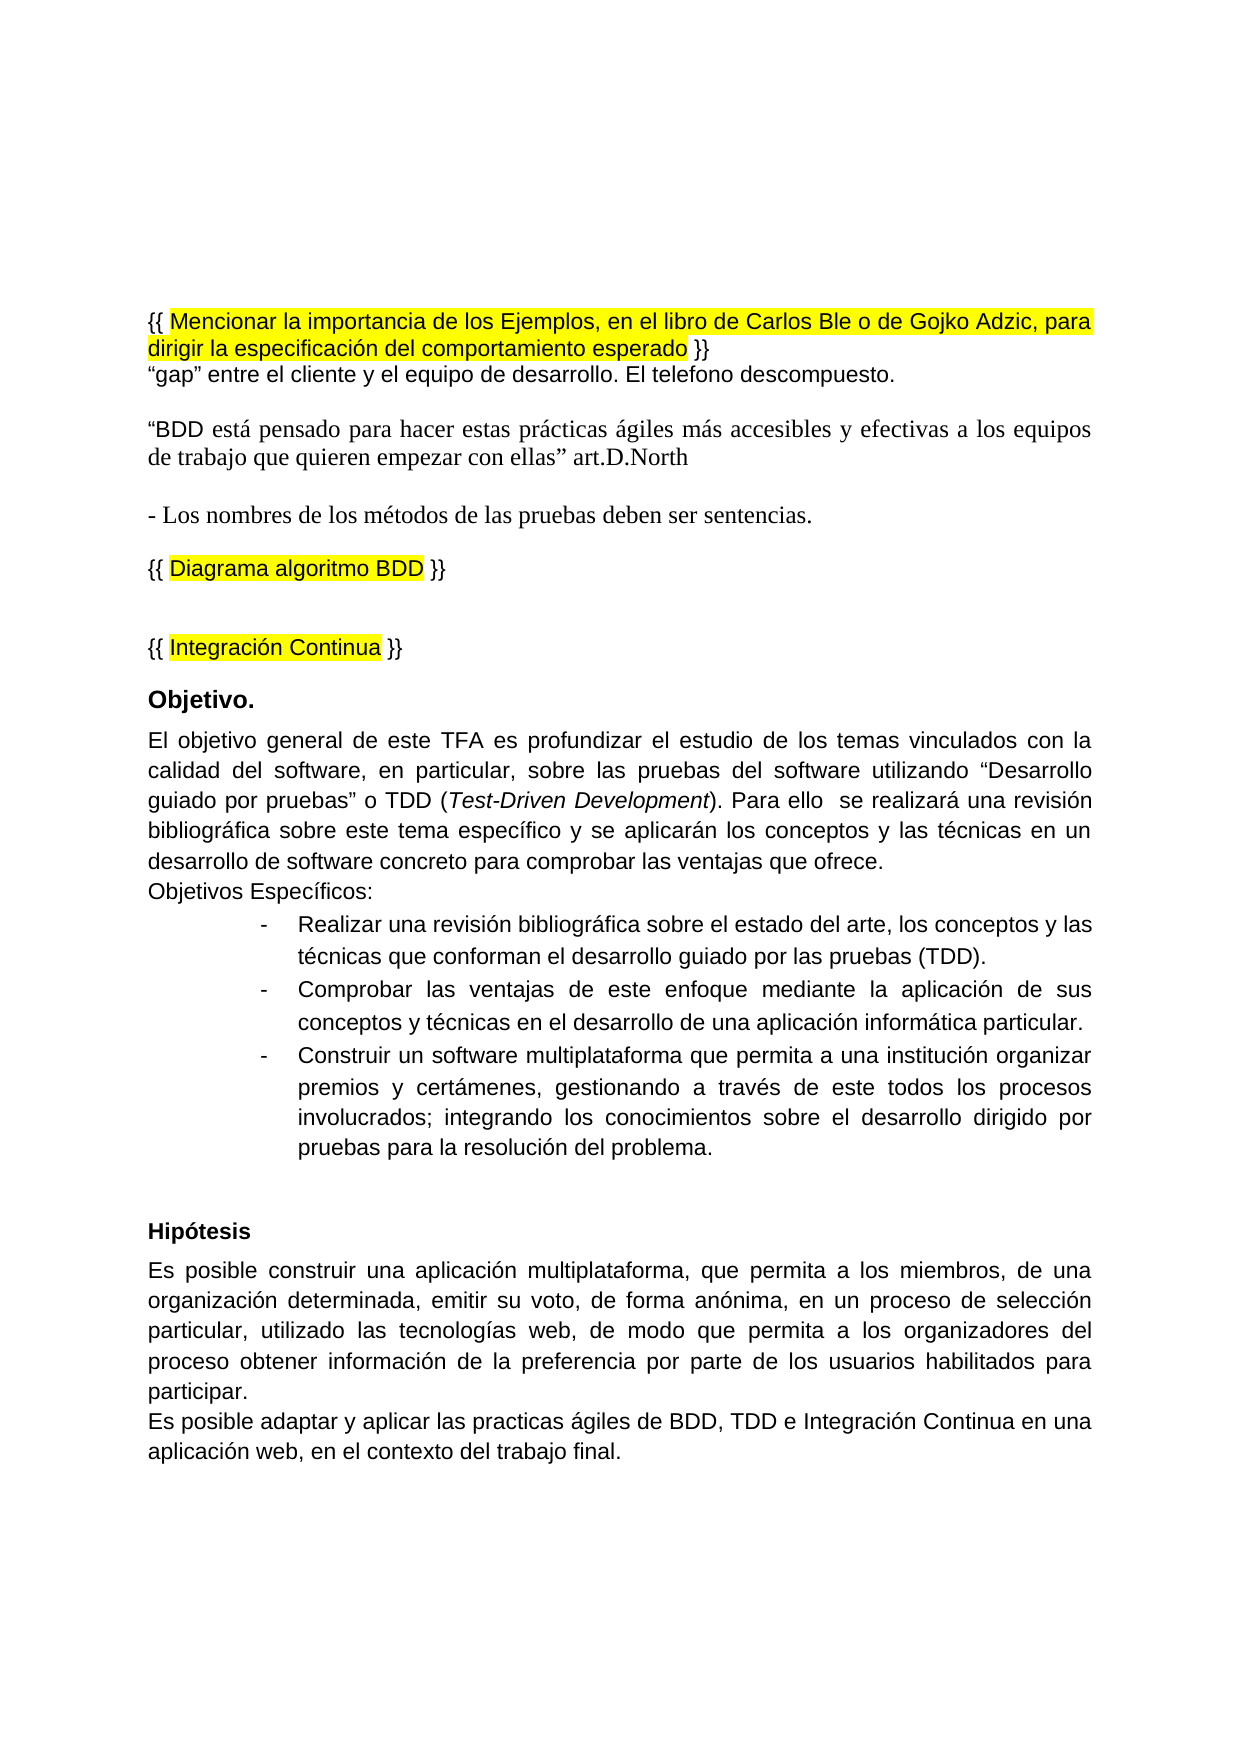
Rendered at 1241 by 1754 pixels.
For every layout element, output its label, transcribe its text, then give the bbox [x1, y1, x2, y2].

text {{ Integración Continua }} [148, 634, 1093, 661]
text {{ Diagrama algoritmo BDD }} [148, 555, 1093, 581]
text {{ Mencionar la importancia de los Ejemplos, en el libro de Carlos Ble o de Gojko Adzic, para dirigir la especificación del comportamiento esperado }} [148, 308, 1093, 361]
list Construir un software multiplataforma que permita a una institución organizar premios y certámenes, gestionando a través de este todos los procesos involucrados; integrando los conocimientos sobre el desarrollo dirigido por pruebas para la resolución del problema. [260, 1039, 1093, 1161]
subtitle Objetivo. [148, 686, 1093, 714]
list Comprobar las ventajas de este enfoque mediante la aplicación de sus conceptos y técnicas en el desarrollo de una aplicación informática particular. [260, 973, 1093, 1035]
text Es posible construir una aplicación multiplataforma, que permita a los miembros, de una organización determinada, emitir su voto, de forma anónima, en un proceso de selección particular, utilizado las tecnologías web, de modo que permita a los organizadores del proceso obtener información de la preferencia por parte de los usuarios habilitados para participar. [148, 1257, 1093, 1404]
text Objetivos Específicos: [148, 878, 1093, 904]
text El objetivo general de este TFA es profundizar el estudio de los temas vinculados con la calidad del software, en particular, sobre las pruebas del software utilizando “Desarrollo guiado por pruebas” o TDD (Test-Driven Development). Para ello se realizará una revisión bibliográfica sobre este tema específico y se aplicarán los conceptos y las técnicas en un desarrollo de software concreto para comprobar las ventajas que ofrece. [148, 727, 1093, 874]
text - Los nombres de los métodos de las pruebas deben ser sentencias. [148, 500, 1093, 529]
text Es posible adaptar y aplicar las practicas ágiles de BDD, TDD e Integración Continua en una aplicación web, en el contexto del trabajo final. [148, 1408, 1093, 1464]
text “gap” entre el cliente y el equipo de desarrollo. El telefono descompuesto. [148, 361, 1093, 387]
subtitle Hipótesis [148, 1218, 1093, 1244]
text “BDD está pensado para hacer estas prácticas ágiles más accesibles y efectivas a los equipos de trabajo que quieren empezar con ellas” art.D.North [148, 414, 1093, 471]
list Realizar una revisión bibliográfica sobre el estado del arte, los conceptos y las técnicas que conforman el desarrollo guiado por las pruebas (TDD). [260, 908, 1093, 969]
